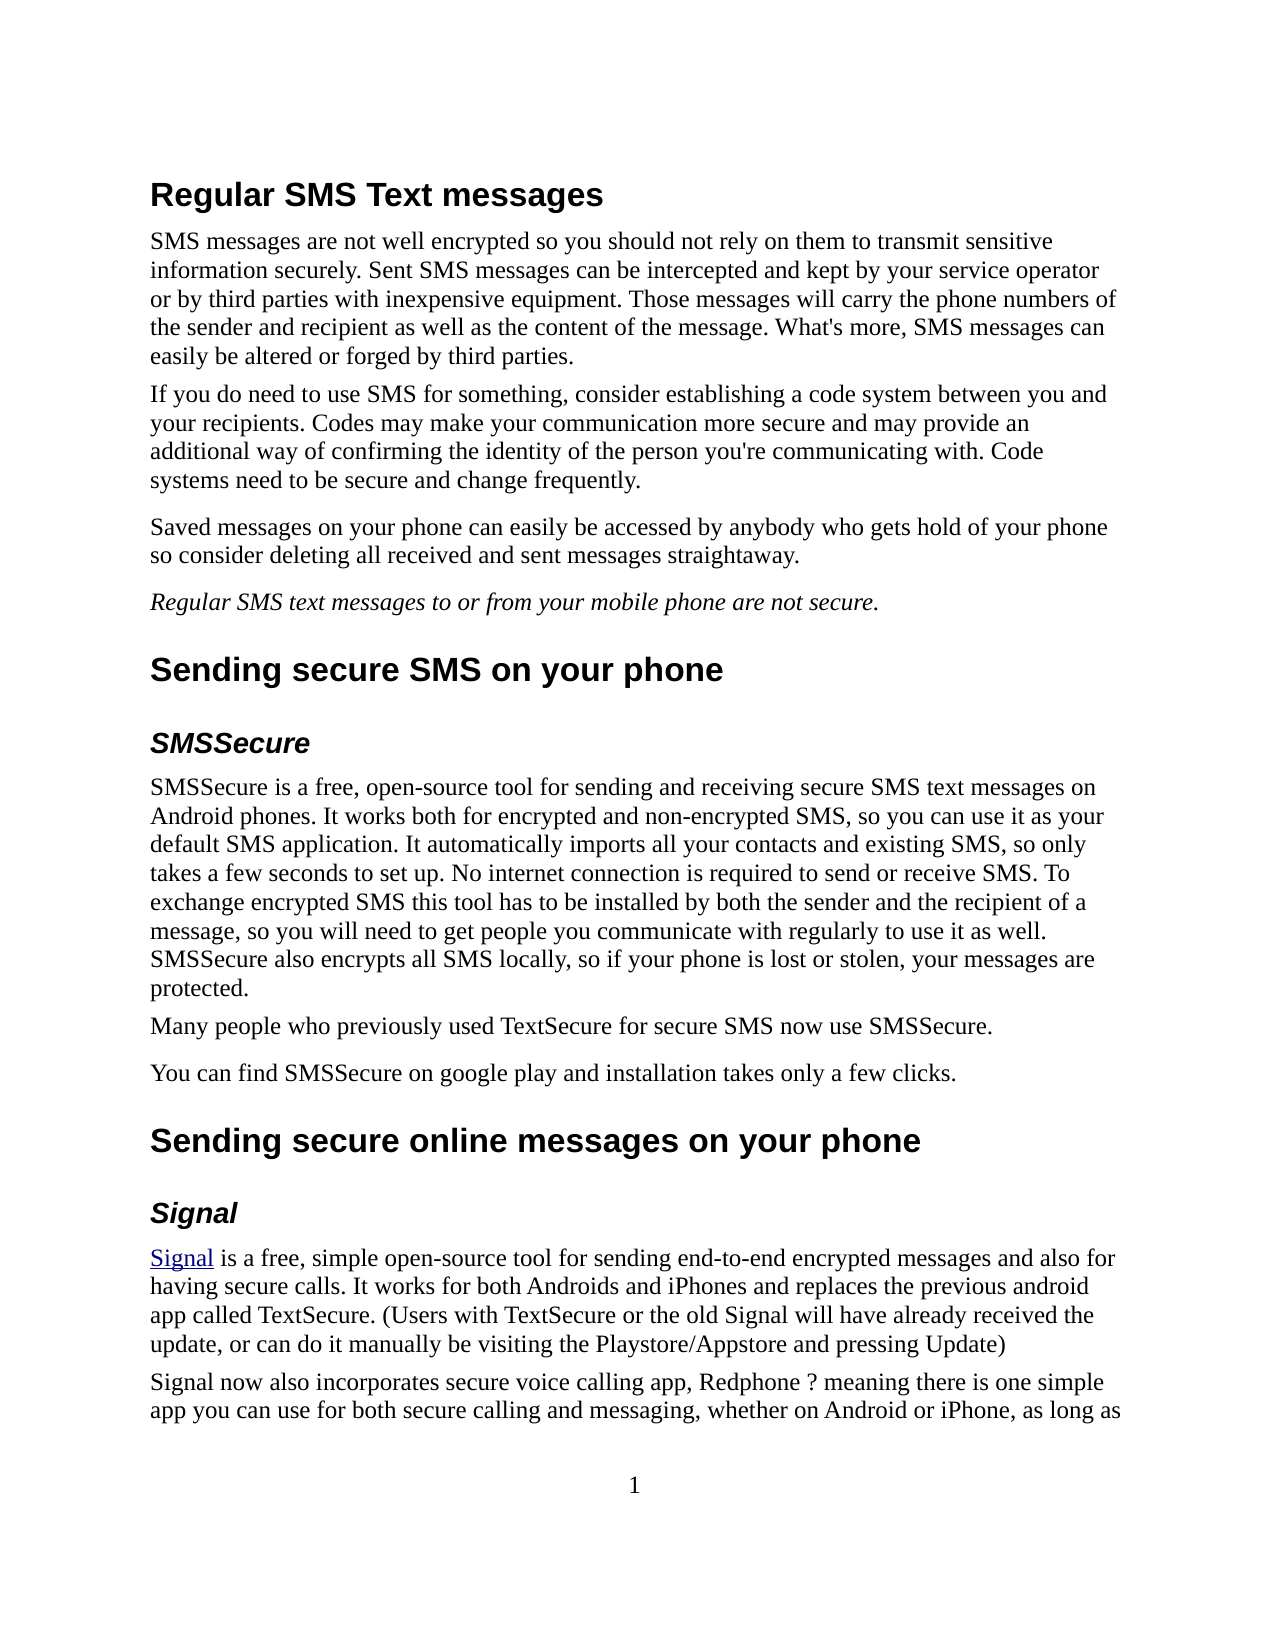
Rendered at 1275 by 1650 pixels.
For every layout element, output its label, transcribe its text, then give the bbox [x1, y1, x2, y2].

subtitle Signal [150, 1197, 1125, 1230]
text Signal now also incorporates secure voice calling app, Redphone ? meaning there is one simple app you can use for both secure calling and messaging, whether on Android or iPhone, as long as [150, 1367, 1125, 1424]
text Many people who previously used TextSecure for secure SMS now use SMSSecure. [150, 1011, 1125, 1040]
subtitle Sending secure SMS on your phone [150, 650, 1125, 688]
subtitle Sending secure online messages on your phone [150, 1120, 1125, 1159]
text Signal is a free, simple open-source tool for sending end-to-end encrypted messages and also for having secure calls. It works for both Androids and iPhones and replaces the previous android app called TextSecure. (Users with TextSecure or the old Signal will have already received the update, or can do it manually be visiting the Playstore/Appstore and pressing Update) [150, 1243, 1125, 1358]
text SMSSecure is a free, open-source tool for sending and receiving secure SMS text messages on Android phones. It works both for encrypted and non-encrypted SMS, so you can use it as your default SMS application. It automatically imports all your contacts and existing SMS, so only takes a few seconds to set up. No internet connection is required to send or receive SMS. To exchange encrypted SMS this tool has to be installed by both the sender and the recipient of a message, so you will need to get people you communicate with regularly to use it as well. SMSSecure also encrypts all SMS locally, so if your phone is lost or stolen, your messages are protected. [150, 772, 1125, 1002]
text Regular SMS text messages to or from your mobile phone are not secure. [150, 587, 1125, 616]
text You can find SMSSecure on google play and installation takes only a few clicks. [150, 1058, 1125, 1086]
subtitle Regular SMS Text messages [150, 175, 1125, 214]
text SMS messages are not well encrypted so you should not rely on them to transmit sensitive information securely. Sent SMS messages can be intercepted and kept by your service operator or by third parties with inexpensive equipment. Those messages will carry the phone numbers of the sender and recipient as well as the content of the message. What's more, SMS messages can easily be altered or forged by third parties. [150, 226, 1125, 370]
text If you do need to use SMS for something, consider establishing a code system between you and your recipients. Codes may make your communication more secure and may provide an additional way of confirming the identity of the person you're communicating with. Code systems need to be secure and change frequently. [150, 379, 1125, 494]
text Saved messages on your phone can easily be accessed by anybody who gets hold of your phone so consider deleting all received and sent messages straightaway. [150, 512, 1125, 569]
subtitle SMSSecure [150, 726, 1125, 759]
